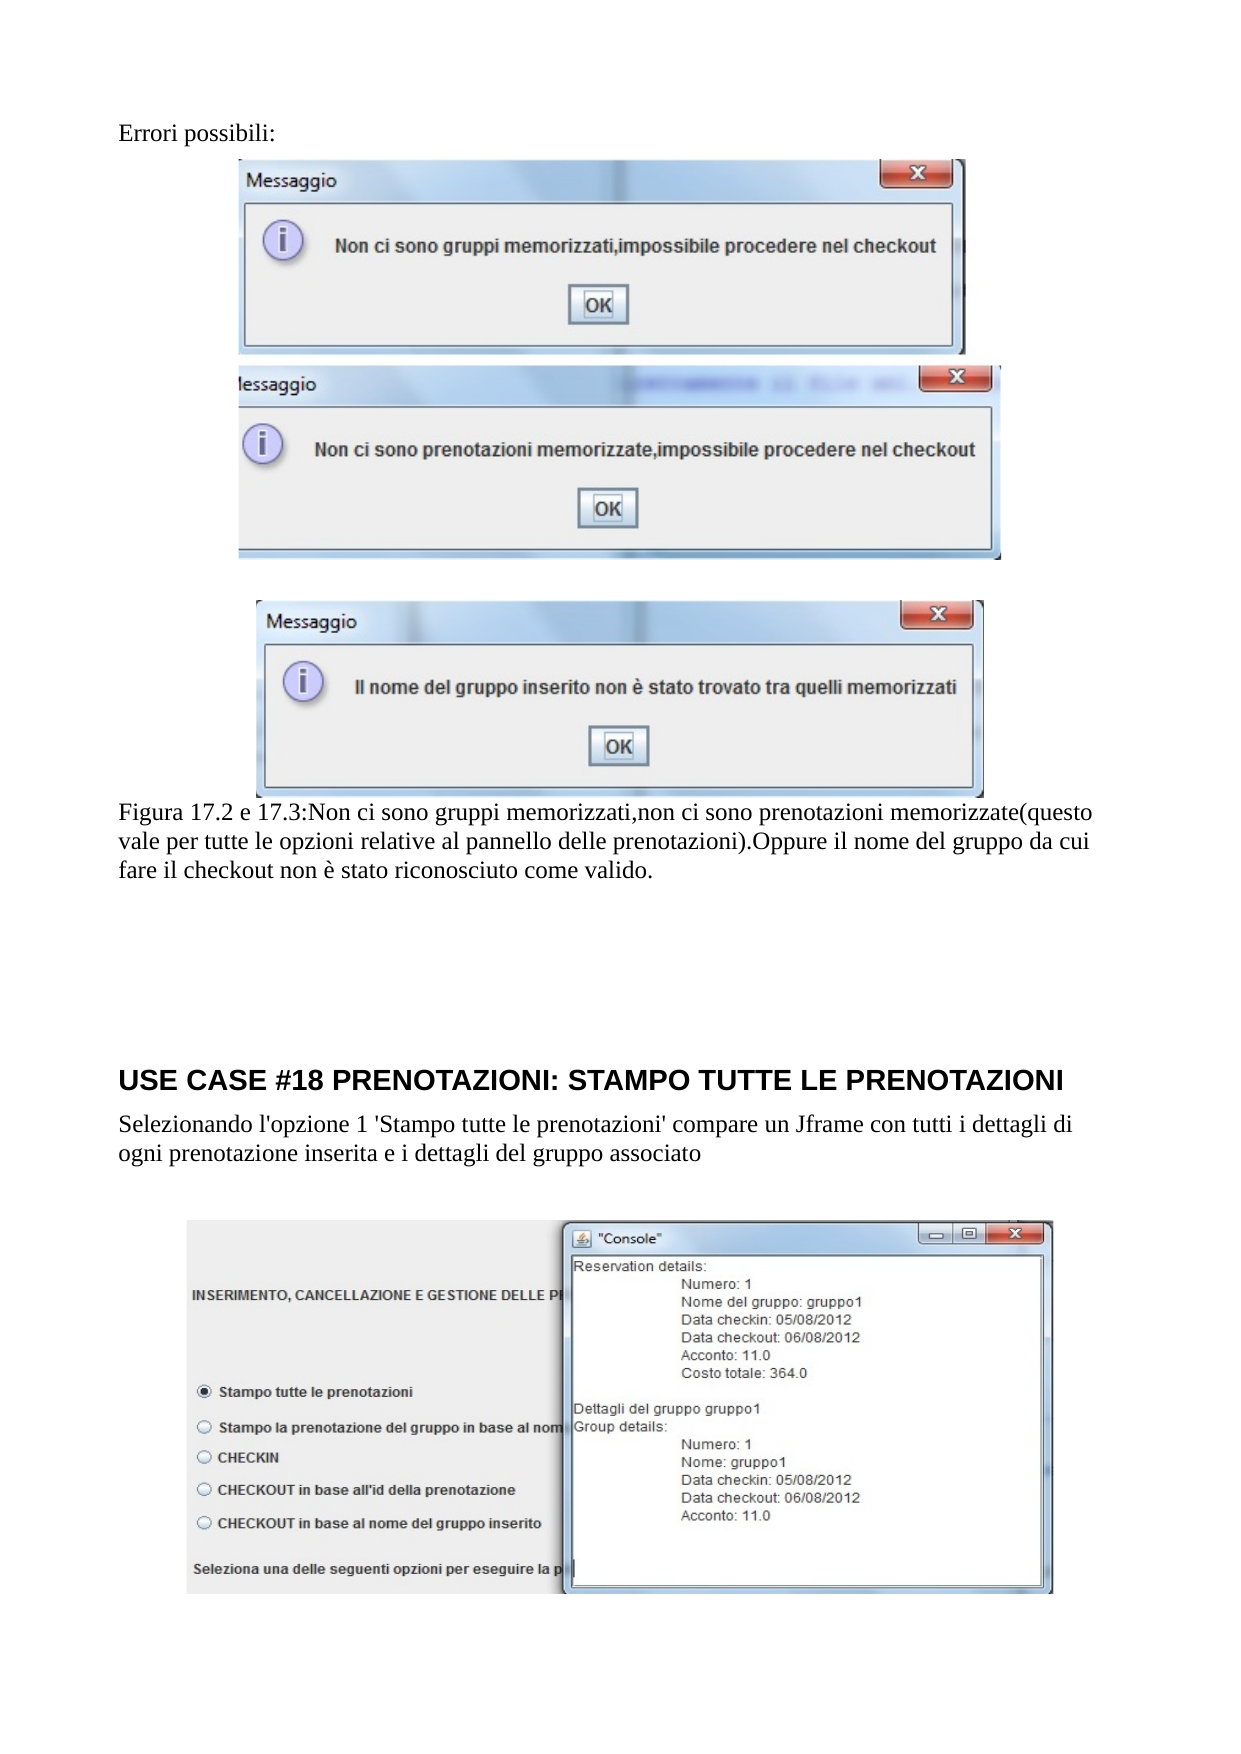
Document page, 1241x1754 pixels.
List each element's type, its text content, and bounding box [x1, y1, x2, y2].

subtitle USE CASE #18 PRENOTAZIONI: STAMPO TUTTE LE PRENOTAZIONI [118, 1063, 1122, 1097]
text Figura 17.2 e 17.3:Non ci sono gruppi memorizzati,non ci sono prenotazioni memorizzate(questo vale per tutte le opzioni relative al pannello delle prenotazioni).Oppure il nome del gruppo da cui fare il checkout non è stato riconosciuto come valido. [118, 601, 1122, 884]
picture [256, 600, 984, 798]
text Errori possibili: [118, 118, 1122, 147]
text Selezionando l'opzione 1 'Stampo tutte le prenotazioni' compare un Jframe con tutti i dettagli di ogni prenotazione inserita e i dettagli del gruppo associato [118, 1109, 1122, 1167]
picture [238, 159, 1002, 560]
picture [186, 1220, 1054, 1594]
